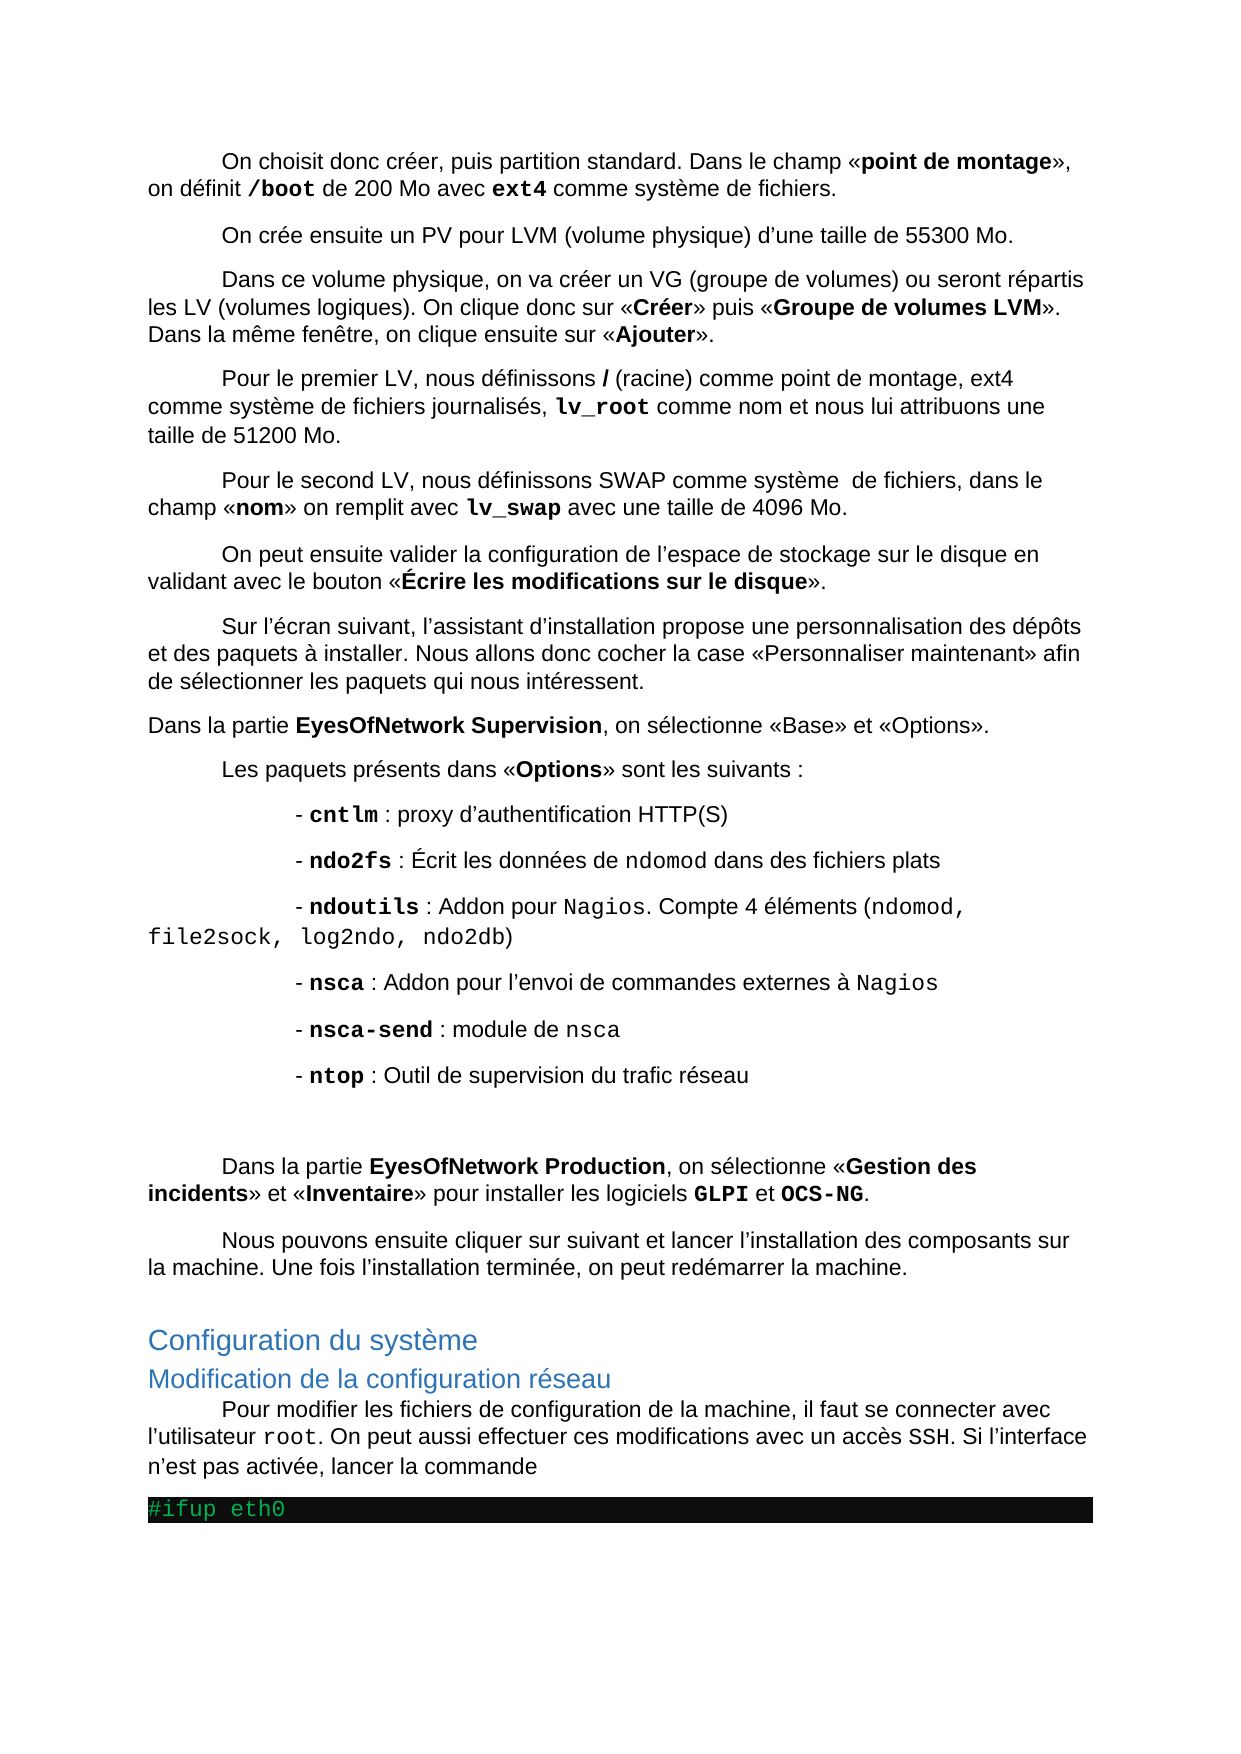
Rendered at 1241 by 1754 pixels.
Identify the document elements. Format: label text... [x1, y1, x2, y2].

text - nsca : Addon pour l’envoi de commandes externes à Nagios [148, 969, 1093, 998]
text - ndo2fs : Écrit les données de ndomod dans des fichiers plats [148, 847, 1093, 875]
text Pour modifier les fichiers de configuration de la machine, il faut se connecter avec l’utilisateur root. On peut aussi effectuer ces modifications avec un accès SSH. Si l’interface n’est pas activée, lancer la commande [148, 1396, 1093, 1479]
text Nous pouvons ensuite cliquer sur suivant et lancer l’installation des composants sur la machine. Une fois l’installation terminée, on peut redémarrer la machine. [148, 1227, 1093, 1281]
text Pour le premier LV, nous définissons / (racine) comme point de montage, ext4 comme système de fichiers journalisés, lv_root comme nom et nous lui attribuons une taille de 51200 Mo. [148, 365, 1093, 449]
subtitle Modification de la configuration réseau [148, 1363, 1093, 1394]
text - nsca-send : module de nsca [148, 1016, 1093, 1044]
text Dans la partie EyesOfNetwork Supervision, on sélectionne «Base» et «Options». [148, 712, 1093, 738]
subtitle Configuration du système [148, 1323, 1093, 1357]
text On peut ensuite valider la configuration de l’espace de stockage sur le disque en validant avec le bouton «Écrire les modifications sur le disque». [148, 541, 1093, 595]
text - cntlm : proxy d’authentification HTTP(S) [148, 801, 1093, 829]
text On choisit donc créer, puis partition standard. Dans le champ «point de montage», on définit /boot de 200 Mo avec ext4 comme système de fichiers. [148, 148, 1093, 203]
text On crée ensuite un PV pour LVM (volume physique) d’une taille de 55300 Mo. [148, 222, 1093, 248]
text #ifup eth0 [148, 1497, 1093, 1523]
text Dans ce volume physique, on va créer un VG (groupe de volumes) ou seront répartis les LV (volumes logiques). On clique donc sur «Créer» puis «Groupe de volumes LVM». Dans la même fenêtre, on clique ensuite sur «Ajouter». [148, 266, 1093, 347]
text Dans la partie EyesOfNetwork Production, on sélectionne «Gestion des incidents» et «Inventaire» pour installer les logiciels GLPI et OCS-NG. [148, 1153, 1093, 1208]
text Pour le second LV, nous définissons SWAP comme système de fichiers, dans le champ «nom» on remplit avec lv_swap avec une taille de 4096 Mo. [148, 467, 1093, 523]
text - ntop : Outil de supervision du trafic réseau [148, 1062, 1093, 1090]
text Sur l’écran suivant, l’assistant d’installation propose une personnalisation des dépôts et des paquets à installer. Nous allons donc cocher la case «Personnaliser maintenant» afin de sélectionner les paquets qui nous intéressent. [148, 613, 1093, 694]
text - ndoutils : Addon pour Nagios. Compte 4 éléments (ndomod, file2sock, log2ndo, ndo2db) [148, 893, 1093, 951]
text Les paquets présents dans «Options» sont les suivants : [148, 756, 1093, 783]
